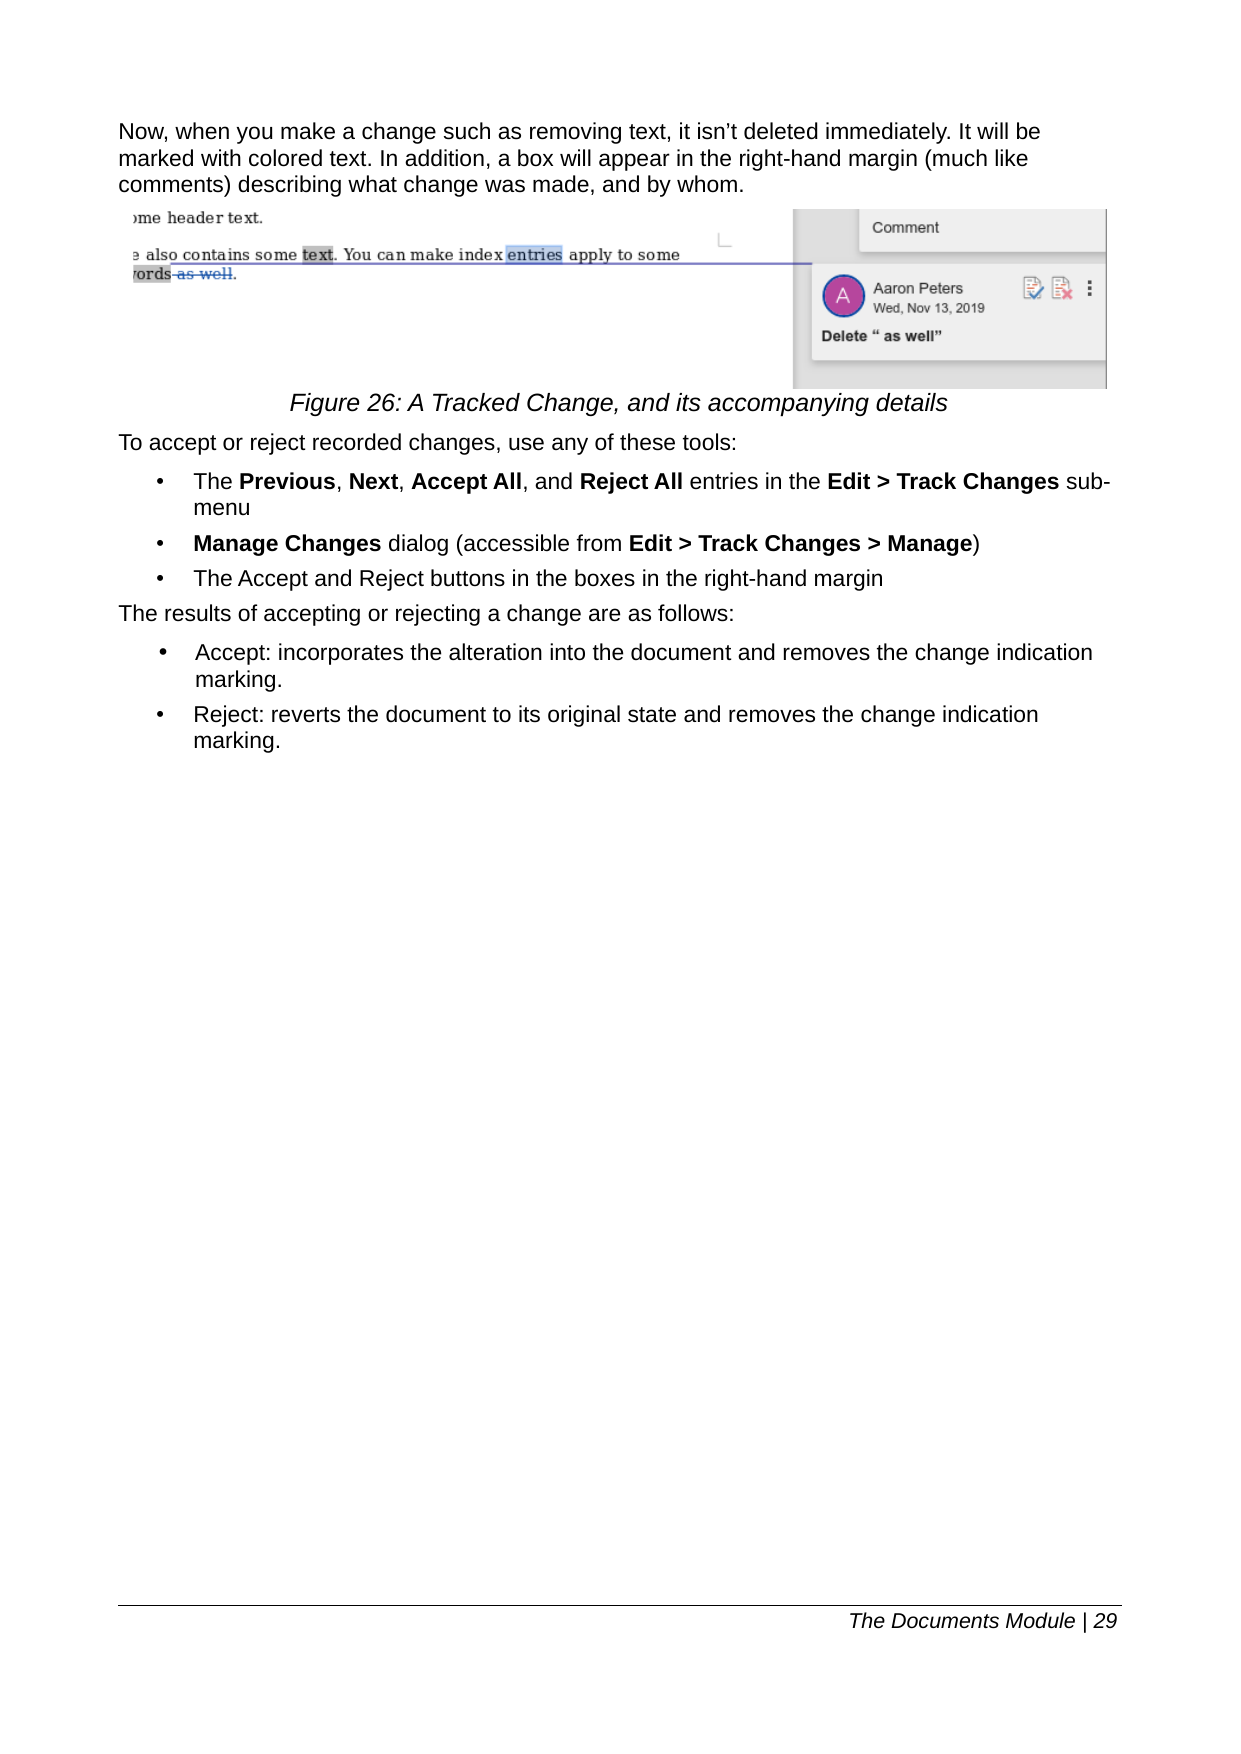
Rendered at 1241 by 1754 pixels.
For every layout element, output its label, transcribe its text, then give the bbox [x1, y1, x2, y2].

list The Accept and Reject buttons in the boxes in the right-hand margin [156, 565, 1122, 591]
list To accept or reject recorded changes, use any of these tools: [118, 429, 1122, 455]
list Accept: incorporates the alteration into the document and removes the change indication marking. [156, 639, 1122, 692]
list Now, when you make a change such as removing text, it isn’t deleted immediately. It will be marked with colored text. In addition, a box will appear in the right-hand margin (much like comments) describing what change was made, and by whom. [118, 118, 1122, 197]
list The results of accepting or rejecting a change are as follows: [118, 600, 1122, 626]
picture [133, 209, 1107, 389]
list Reject: reverts the document to its original state and removes the change indication marking. [156, 701, 1122, 753]
text Figure 26: A Tracked Change, and its accompanying details [118, 210, 1122, 417]
list The Previous, Next, Accept All, and Reject All entries in the Edit > Track Changes sub-menu [156, 468, 1122, 521]
list Manage Changes dialog (accessible from Edit > Track Changes > Manage) [156, 529, 1122, 556]
